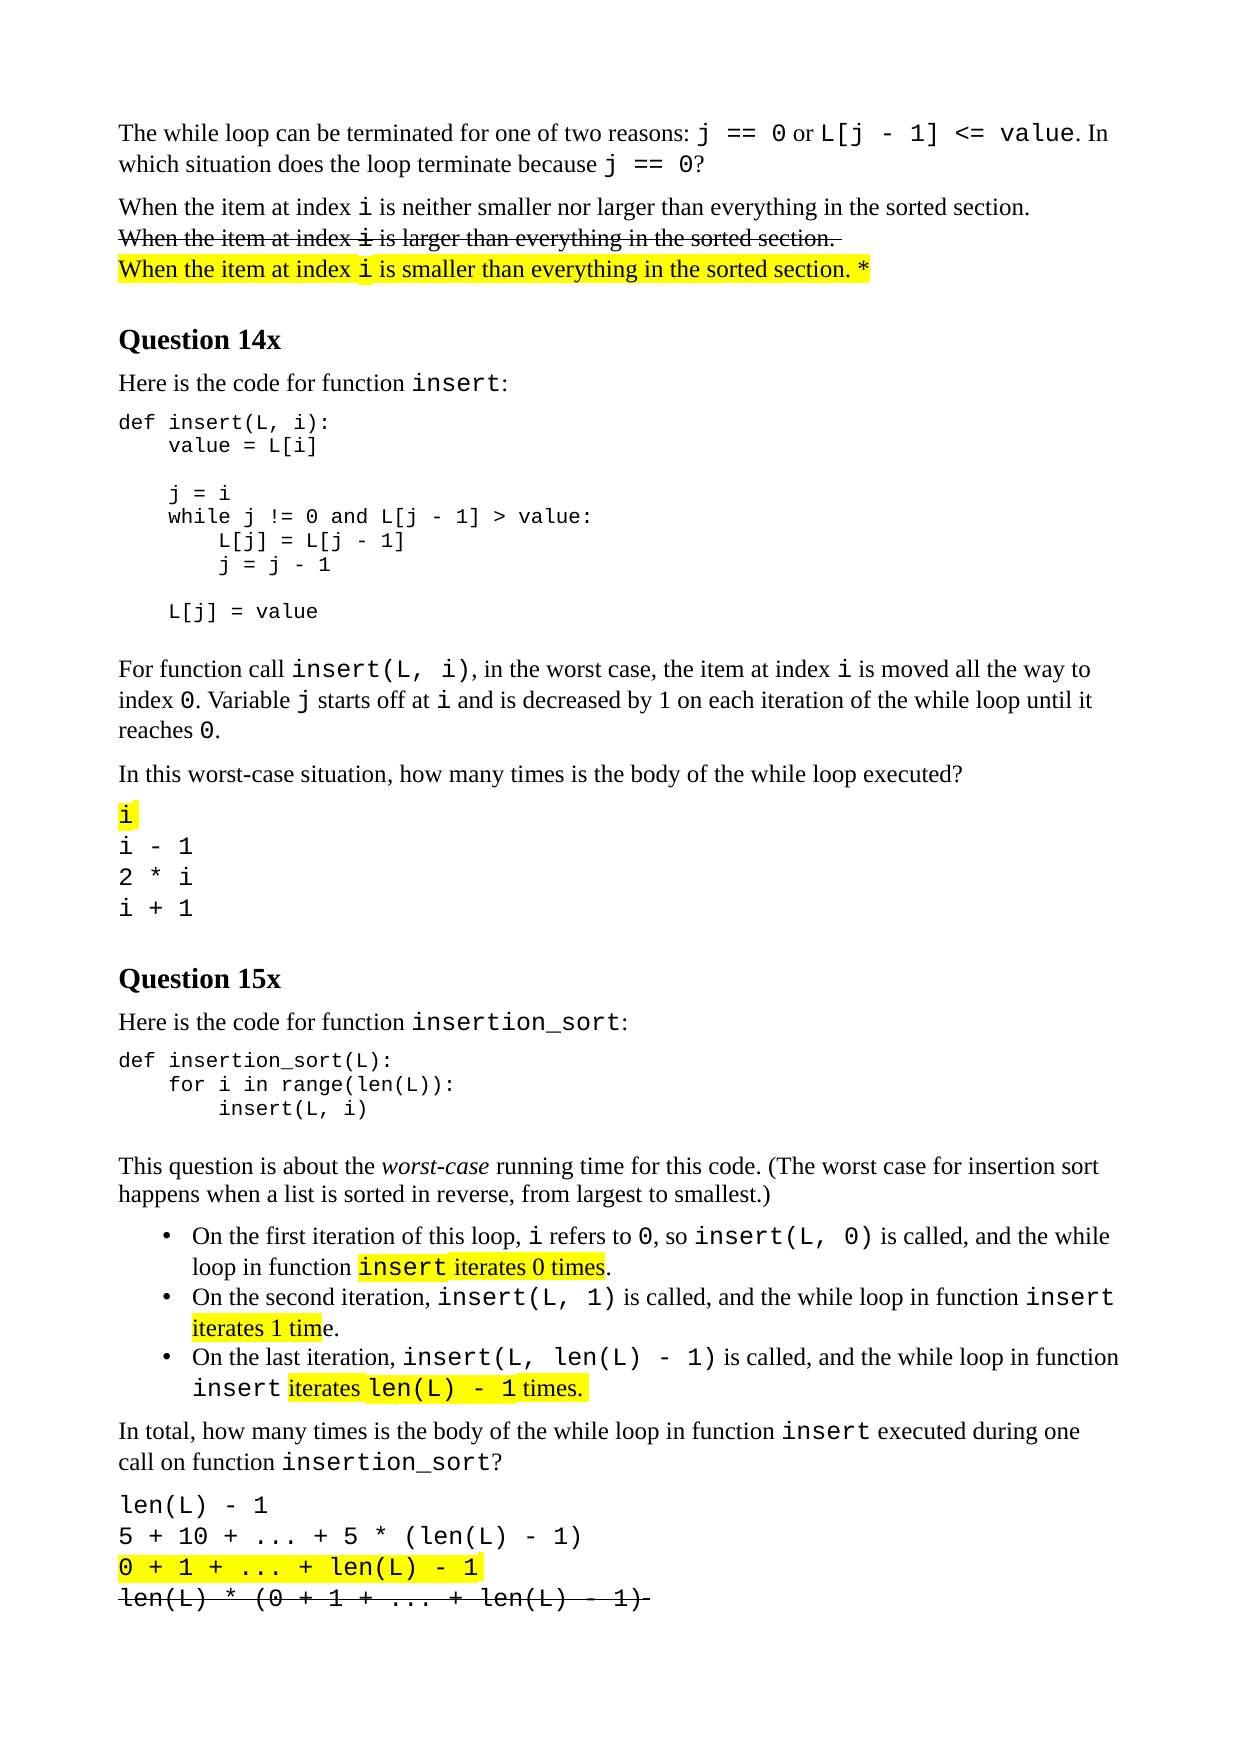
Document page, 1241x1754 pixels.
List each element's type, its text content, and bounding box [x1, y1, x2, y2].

text i + 1 [118, 893, 1122, 923]
text len(L) * (0 + 1 + ... + len(L) - 1) [118, 1583, 1122, 1614]
text i [118, 800, 1122, 831]
text 0 + 1 + ... + len(L) - 1 [118, 1552, 1122, 1583]
text In total, how many times is the body of the while loop in function insert executed during one call on function insertion_sort? [118, 1416, 1122, 1478]
text j = i [118, 483, 1122, 506]
text len(L) - 1 [118, 1490, 1122, 1521]
text Here is the code for function insert: [118, 368, 1122, 399]
text L[j] = value [118, 601, 1122, 624]
text insert(L, i) [118, 1098, 1122, 1121]
subtitle Question 15x [118, 961, 1122, 994]
text When the item at index i is larger than everything in the sorted section. [118, 223, 1122, 254]
text j = j - 1 [118, 553, 1122, 577]
text for i in range(len(L)): [118, 1074, 1122, 1098]
text value = L[i] [118, 435, 1122, 459]
text L[j] = L[j - 1] [118, 530, 1122, 553]
text The while loop can be terminated for one of two reasons: j == 0 or L[j - 1] <= value. In which situation does the loop terminate because j == 0? [118, 118, 1122, 180]
text For function call insert(L, i), in the worst case, the item at index i is moved all the way to index 0. Variable j starts off at i and is decreased by 1 on each iteration of the while loop until it reaches 0. [118, 654, 1122, 746]
text def insertion_sort(L): [118, 1050, 1122, 1074]
text i - 1 [118, 831, 1122, 862]
text Here is the code for function insertion_sort: [118, 1007, 1122, 1038]
text 2 * i [118, 862, 1122, 893]
text def insert(L, i): [118, 412, 1122, 435]
list On the first iteration of this loop, i refers to 0, so insert(L, 0) is called, and the while loop in function insert iterates 0 times. [162, 1221, 1122, 1282]
text When the item at index i is neither smaller nor larger than everything in the sorted section. [118, 192, 1122, 223]
text 5 + 10 + ... + 5 * (len(L) - 1) [118, 1521, 1122, 1552]
text while j != 0 and L[j - 1] > value: [118, 506, 1122, 530]
text This question is about the worst-case running time for this code. (The worst case for insertion sort happens when a list is sorted in reverse, from largest to smallest.) [118, 1151, 1122, 1208]
subtitle Question 14x [118, 322, 1122, 356]
text In this worst-case situation, how many times is the body of the while loop executed? [118, 759, 1122, 788]
text When the item at index i is smaller than everything in the sorted section. * [118, 254, 1122, 285]
list On the second iteration, insert(L, 1) is called, and the while loop in function insert iterates 1 time. [162, 1282, 1122, 1342]
list On the last iteration, insert(L, len(L) - 1) is called, and the while loop in function insert iterates len(L) - 1 times. [162, 1342, 1122, 1404]
